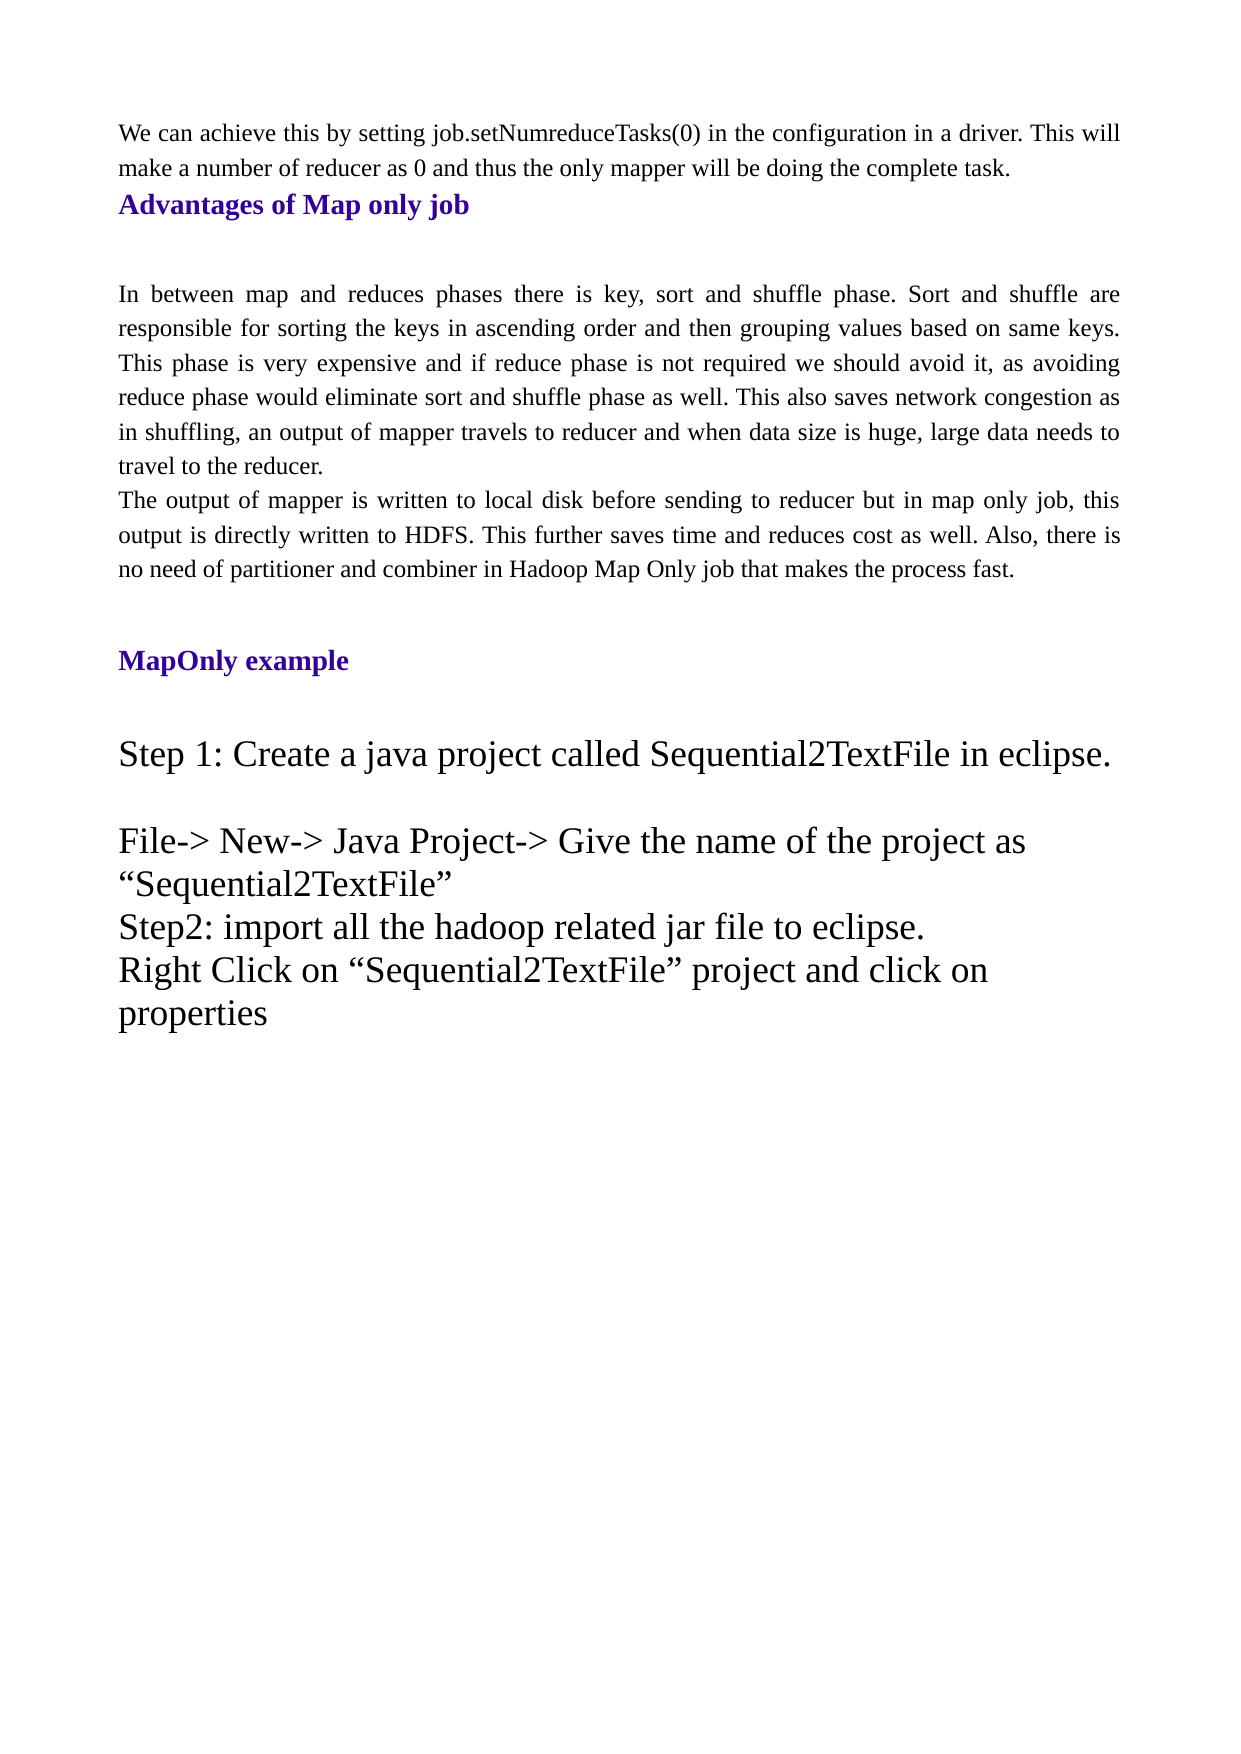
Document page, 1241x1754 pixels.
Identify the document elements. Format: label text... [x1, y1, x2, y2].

text Right Click on “Sequential2TextFile” project and click on properties [118, 947, 1122, 1034]
text In between map and reduces phases there is key, sort and shuffle phase. Sort and shuffle are responsible for sorting the keys in ascending order and then grouping values based on same keys. This phase is very expensive and if reduce phase is not required we should avoid it, as avoiding reduce phase would eliminate sort and shuffle phase as well. This also saves network congestion as in shuffling, an output of mapper travels to reducer and when data size is huge, large data needs to travel to the reducer. [118, 279, 1122, 480]
text Step2: import all the hadoop related jar file to eclipse. [118, 904, 1122, 947]
text File-> New-> Java Project-> Give the name of the project as “Sequential2TextFile” [118, 818, 1122, 904]
subtitle MapOnly example [118, 643, 1122, 676]
text We can achieve this by setting job.setNumreduceTasks(0) in the configuration in a driver. This will make a number of reducer as 0 and thus the only mapper will be doing the complete task. [118, 118, 1122, 181]
text The output of mapper is written to local disk before sending to reducer but in map only job, this output is directly written to HDFS. This further saves time and reduces cost as well. Also, there is no need of partitioner and combiner in Hadoop Map Only job that makes the process fast. [118, 486, 1122, 583]
subtitle Advantages of Map only job [118, 187, 1122, 221]
text Step 1: Create a java project called Sequential2TextFile in eclipse. [118, 732, 1122, 775]
